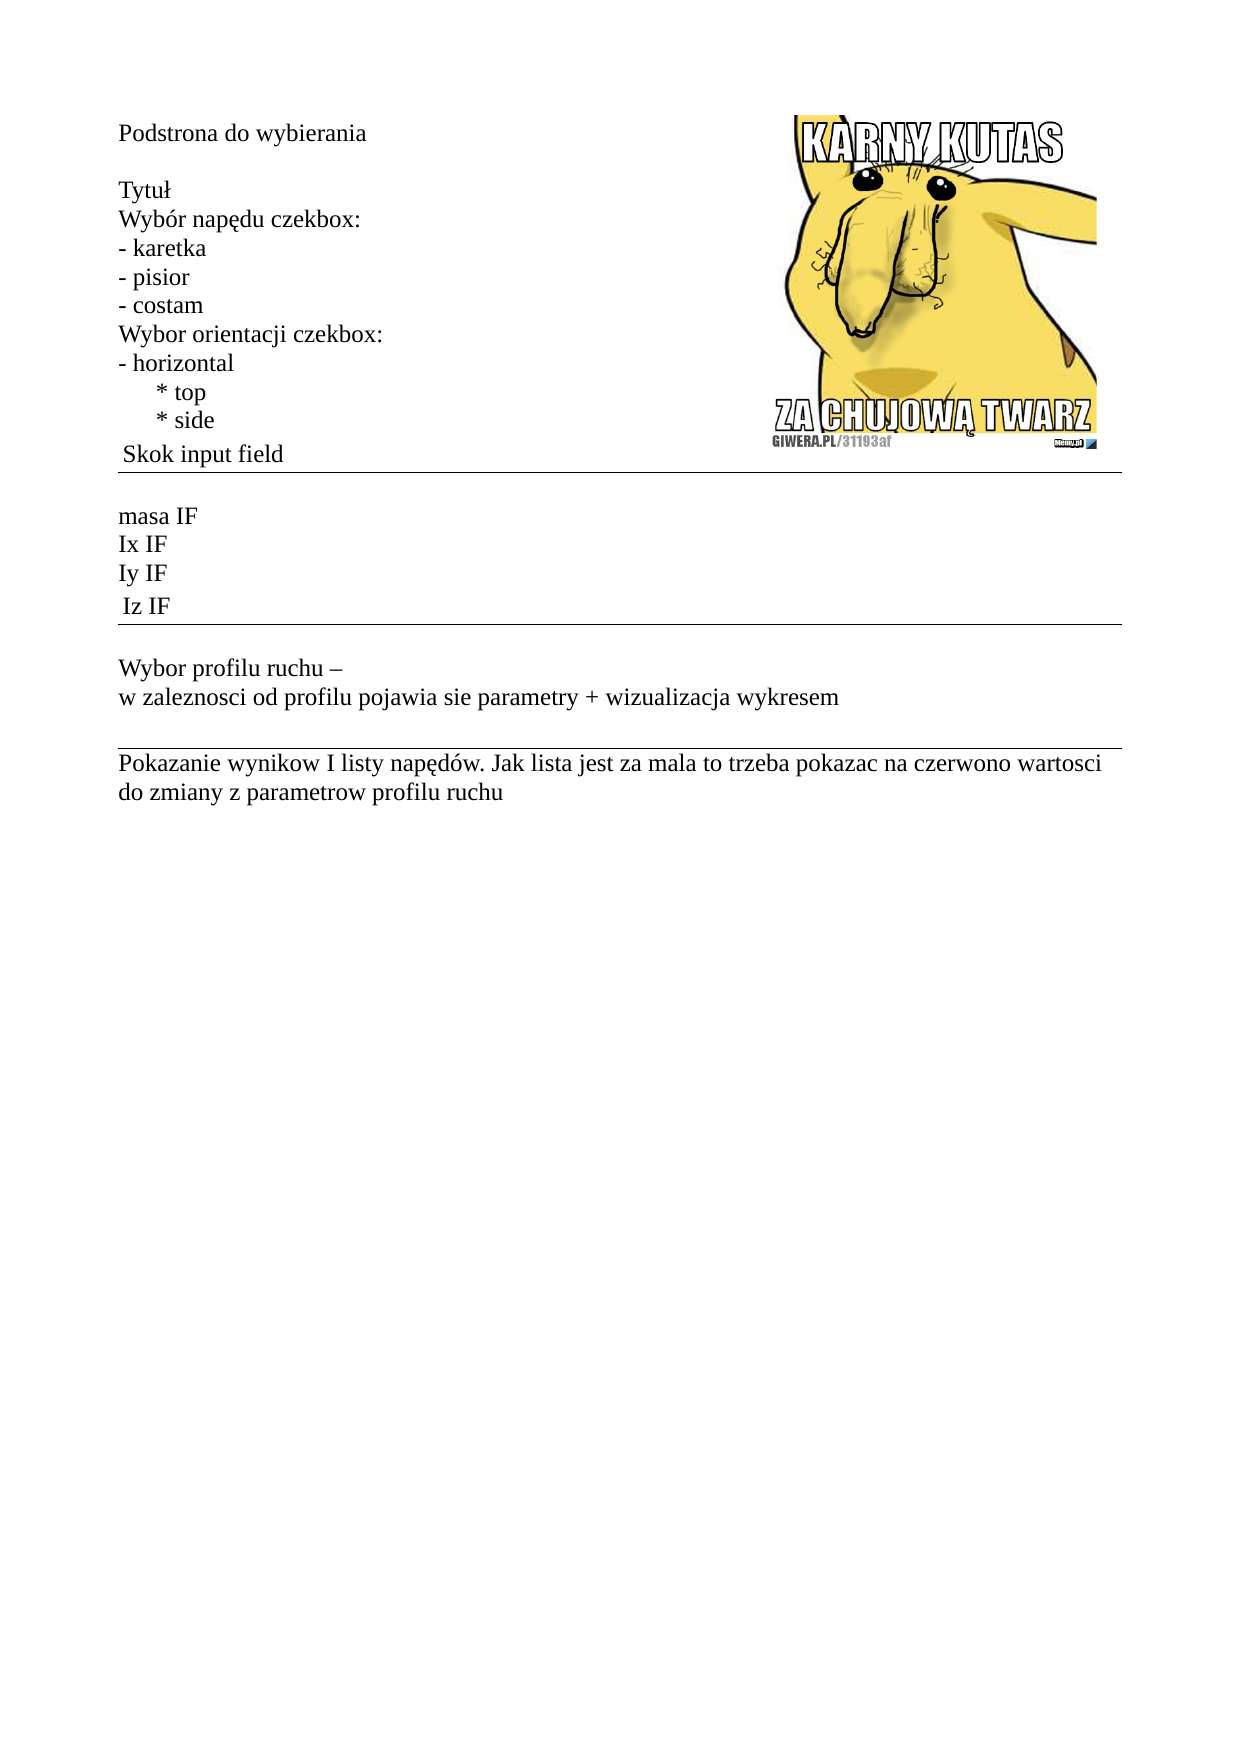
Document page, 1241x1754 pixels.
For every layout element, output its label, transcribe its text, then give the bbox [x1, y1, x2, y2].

text Skok input field [118, 434, 1122, 472]
text Wybor profilu ruchu – [118, 653, 1122, 682]
text Podstrona do wybierania [118, 118, 768, 147]
text * top [118, 377, 768, 406]
text [1097, 348, 1122, 377]
text Ix IF [118, 529, 1122, 558]
text [1097, 204, 1122, 233]
text Tytuł [118, 176, 768, 204]
text Iz IF [118, 587, 1122, 624]
text [1097, 262, 1122, 291]
text Iy IF [118, 558, 1122, 587]
text - costam [118, 291, 768, 319]
text Wybor orientacji czekbox: [118, 319, 768, 348]
text - karetka [118, 233, 768, 262]
text w zaleznosci od profilu pojawia sie parametry + wizualizacja wykresem [118, 682, 1122, 711]
text [1097, 406, 1122, 434]
text - horizontal [118, 348, 768, 377]
text [1097, 377, 1122, 406]
text * side [118, 406, 768, 434]
text [1097, 233, 1122, 262]
text [1097, 118, 1122, 147]
text [1097, 319, 1122, 348]
text [1097, 176, 1122, 204]
text - pisior [118, 262, 768, 291]
text Pokazanie wynikow I listy napędów. Jak lista jest za mala to trzeba pokazac na czerwono wartosci do zmiany z parametrow profilu ruchu [118, 749, 1122, 806]
text Wybór napędu czekbox: [118, 204, 768, 233]
text [1097, 291, 1122, 319]
text masa IF [118, 501, 1122, 529]
picture [768, 115, 1097, 449]
